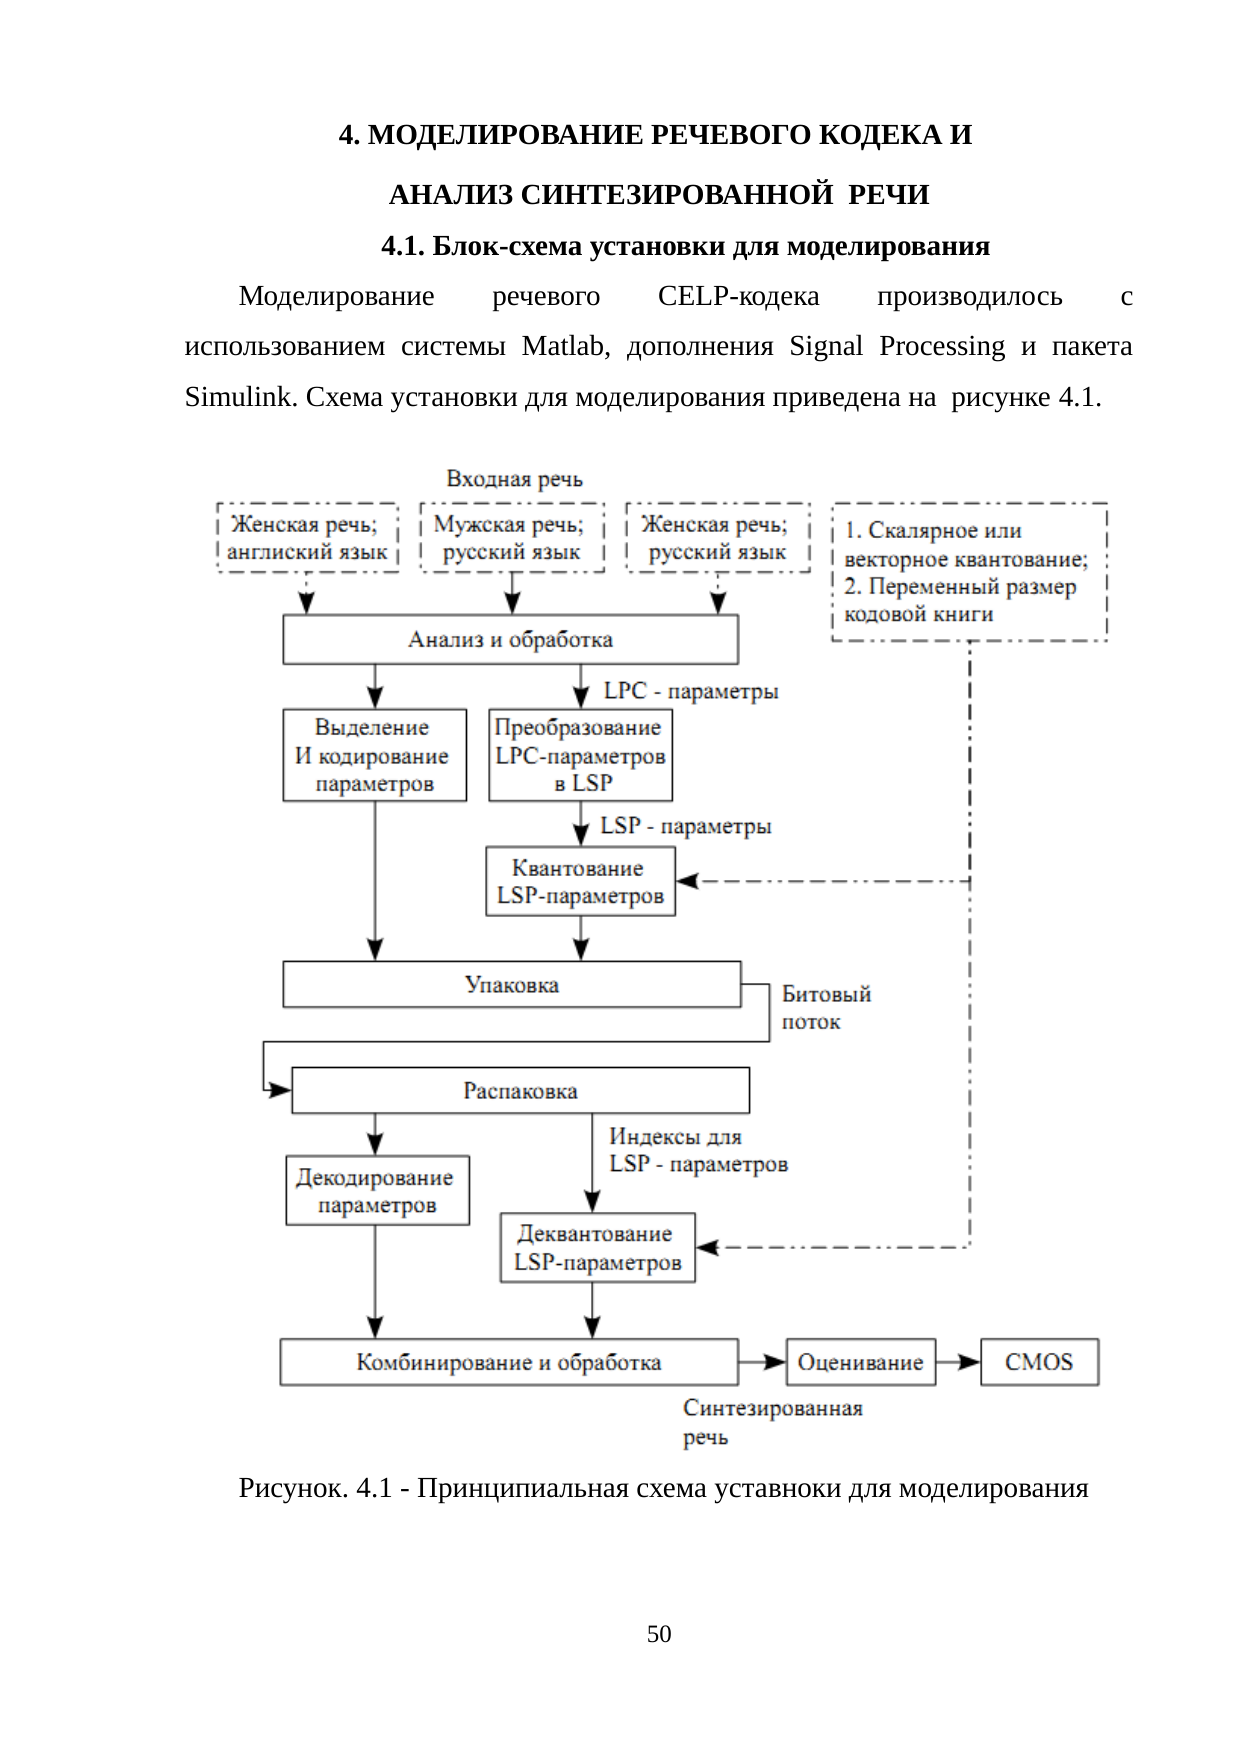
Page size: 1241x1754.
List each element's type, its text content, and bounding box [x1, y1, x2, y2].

picture [195, 445, 1123, 1452]
text 4. МОДЕЛИРОВАНИЕ РЕЧЕВОГО КОДЕКА И [184, 117, 1134, 150]
text Рисунок. 4.1 - Принципиальная схема уставноки для моделирования [184, 429, 1134, 1504]
text АНАЛИЗ СИНТЕЗИРОВАННОЙ РЕЧИ [184, 177, 1134, 211]
text 4.1. Блок-схема установки для моделирования [184, 228, 1134, 261]
text Моделирование речевого CELP-кодека производилось с использованием системы Matlab, дополнения Signal Processing и пакета Simulink. Схема установки для моделирования приведена на рисунке 4.1. [184, 278, 1134, 412]
